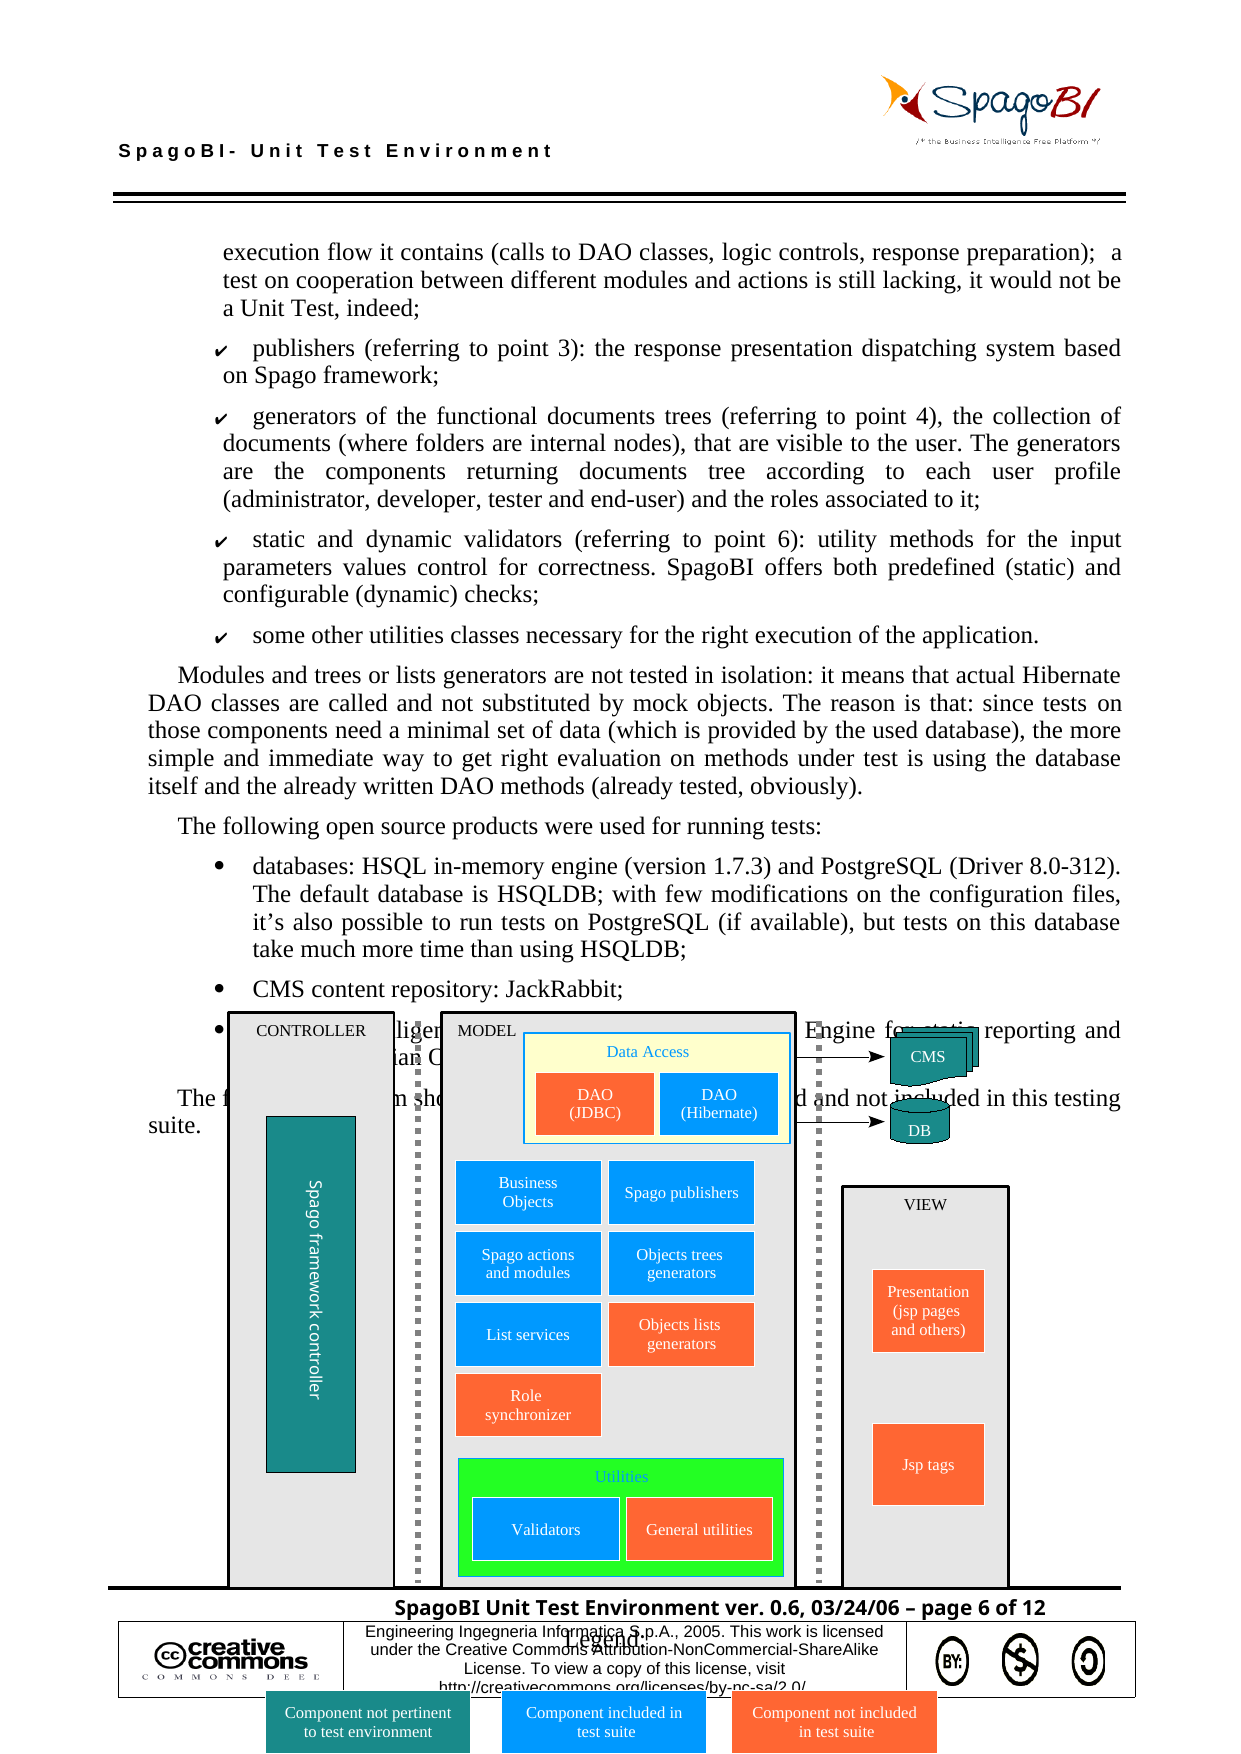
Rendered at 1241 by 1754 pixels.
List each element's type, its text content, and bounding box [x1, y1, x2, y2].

list publishers (referring to point 3): the response presentation dispatching system based on Spago framework; [185, 334, 1122, 389]
list Business Intelligence specific engines: Jasper Report Engine for static reporting and JPivot-Mondrian Olap Engine for OLAP analisys. [797, 1016, 1122, 1071]
picture [1071, 1636, 1105, 1686]
picture [935, 1636, 969, 1686]
list generators of the functional documents trees (referring to point 4), the collection of documents (where folders are internal nodes), that are visible to the user. The generators are the components returning documents tree according to each user profile (administrator, developer, tester and end-user) and the roles associated to it; [185, 402, 1122, 513]
text The following diagram shows SpagoBI’s components included and not included in this testing suite. [395, 1084, 440, 1139]
list some other utilities classes necessary for the right execution of the application. [185, 621, 1122, 648]
picture [869, 68, 1114, 149]
list CMS content repository: JackRabbit; [215, 976, 1122, 1003]
text The following diagram shows SpagoBI’s components included and not included in this testing suite. [797, 1084, 1122, 1139]
text The following diagram shows SpagoBI’s components included and not included in this testing suite. [148, 1084, 227, 1139]
picture [142, 1638, 319, 1680]
list databases: HSQL in-memory engine (version 1.7.3) and PostgreSQL (Driver 8.0-312). The default database is HSQLDB; with few modifications on the configuration files, it’s also possible to run tests on PostgreSQL (if available), but tests on this database take much more time than using HSQLDB; [215, 852, 1122, 963]
text The following open source products were used for running tests: [148, 812, 1122, 840]
picture [1002, 1633, 1039, 1686]
list static and dynamic validators (referring to point 6): utility methods for the input parameters values control for correctness. SpagoBI offers both predefined (static) and configurable (dynamic) checks; [185, 525, 1122, 608]
text Modules and trees or lists generators are not tested in isolation: it means that actual Hibernate DAO classes are called and not substituted by mock objects. The reason is that: since tests on those components need a minimal set of data (which is provided by the used database), the more simple and immediate way to get right evaluation on methods under test is using the database itself and the already written DAO methods (already tested, obviously). [148, 661, 1122, 799]
list actions and modules (referring to point 3): the dispatching modalities for applications execution inherited from Spago framework (on which SpagoBI is based). In the Model-View-Controller pattern, SpagoBI inherits Controller component from Spago, while actions and modules take part in the Model component as they examine the user’s request and produce the desired response. Every module or action is tested only in itself for the execution flow it contains (calls to DAO classes, logic controls, response preparation); a test on cooperation between different modules and actions is still lacking, it would not be a Unit Test, indeed; [185, 238, 1122, 321]
